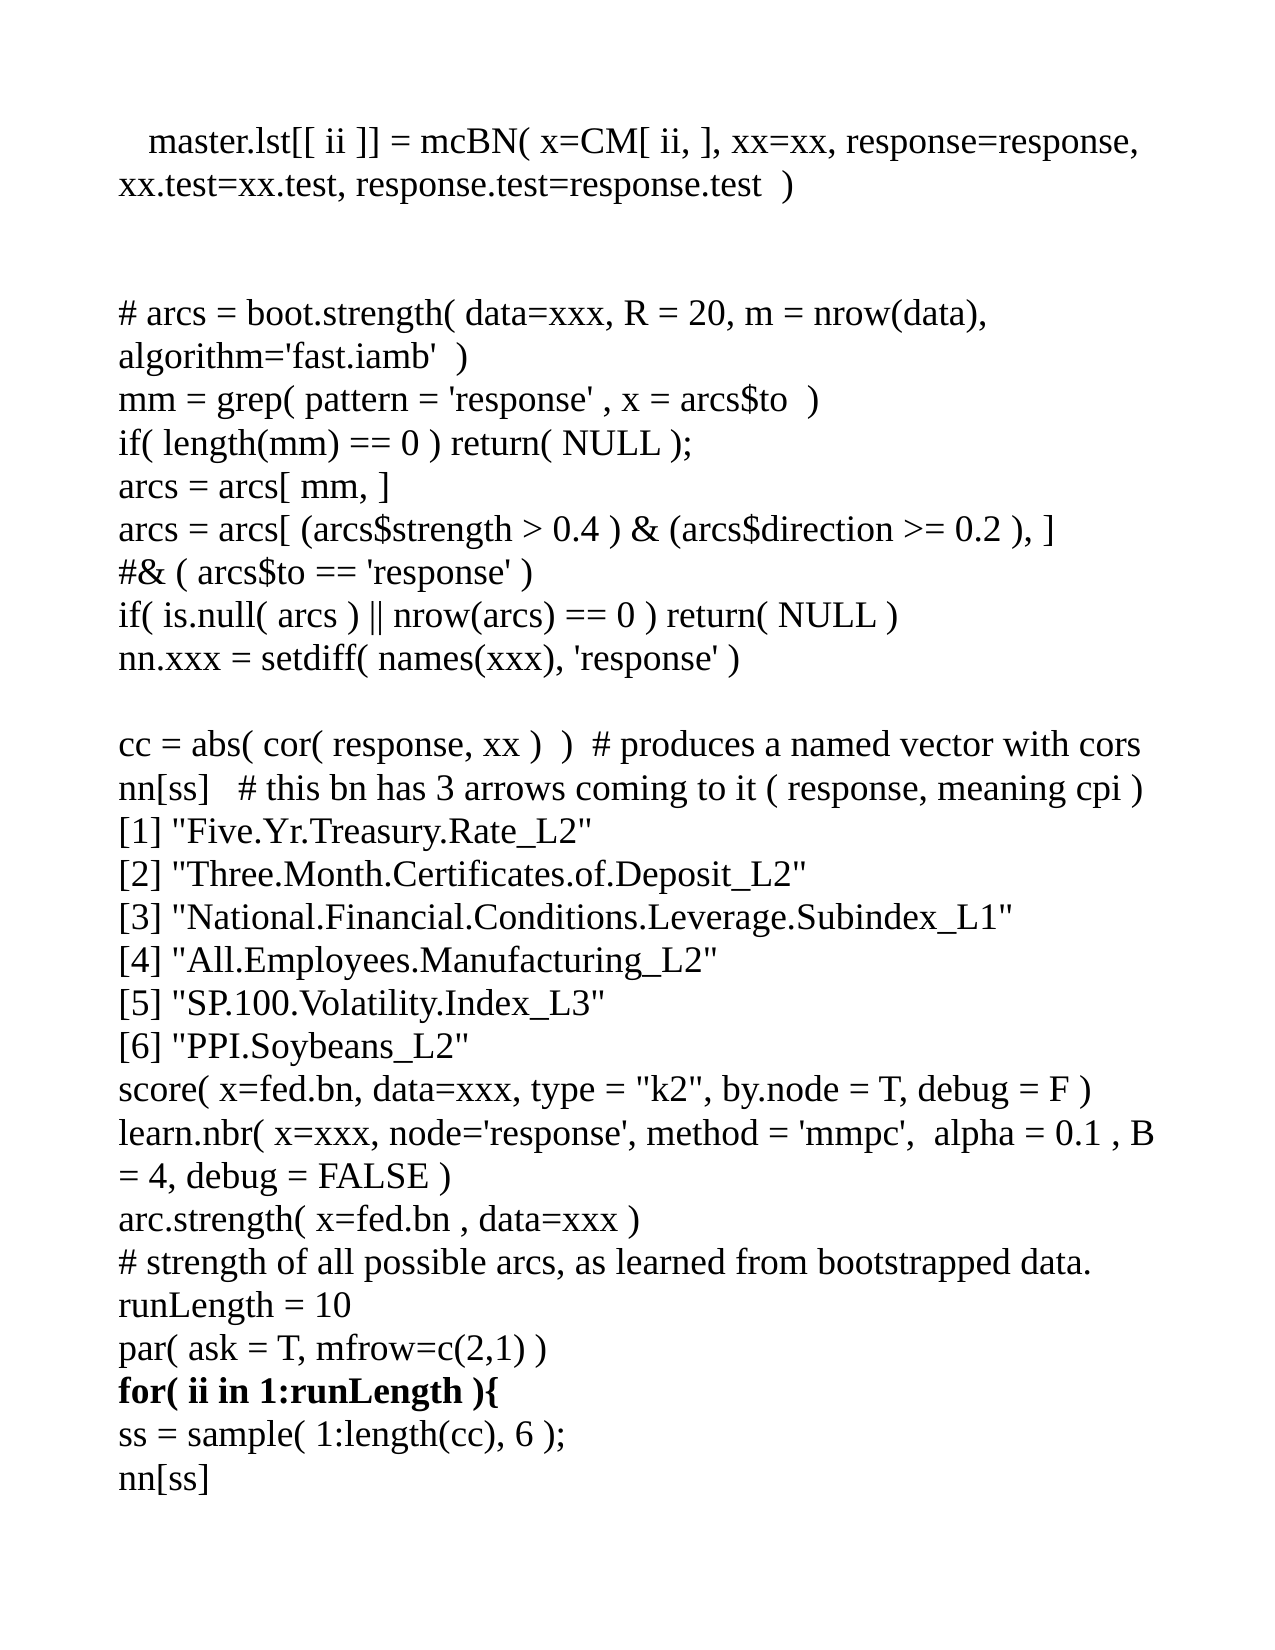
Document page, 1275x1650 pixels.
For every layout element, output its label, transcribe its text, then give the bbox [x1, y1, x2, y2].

text cc = abs( cor( response, xx ) ) # produces a named vector with cors [118, 722, 1157, 765]
text nn.xxx = setdiff( names(xxx), 'response' ) [118, 636, 1157, 679]
text [1] "Five.Yr.Treasury.Rate_L2" [118, 808, 1157, 851]
text [6] "PPI.Soybeans_L2" [118, 1024, 1157, 1067]
text score( x=fed.bn, data=xxx, type = "k2", by.node = T, debug = F ) [118, 1067, 1157, 1110]
text [3] "National.Financial.Conditions.Leverage.Subindex_L1" [118, 894, 1157, 937]
text runLength = 10 [118, 1282, 1157, 1326]
text par( ask = T, mfrow=c(2,1) ) [118, 1326, 1157, 1369]
text arcs = arcs[ mm, ] [118, 463, 1157, 506]
text arc.strength( x=fed.bn , data=xxx ) [118, 1196, 1157, 1239]
text mm = grep( pattern = 'response' , x = arcs$to ) [118, 377, 1157, 420]
text for( ii in 1:runLength ){ [118, 1369, 1157, 1412]
text nn[ss] # this bn has 3 arrows coming to it ( response, meaning cpi ) [118, 765, 1157, 808]
text learn.nbr( x=xxx, node='response', method = 'mmpc', alpha = 0.1 , B = 4, debug = FALSE ) [118, 1110, 1157, 1196]
text nn[ss] [118, 1455, 1157, 1498]
text if( is.null( arcs ) || nrow(arcs) == 0 ) return( NULL ) [118, 592, 1157, 636]
text [5] "SP.100.Volatility.Index_L3" [118, 981, 1157, 1024]
text # arcs = boot.strength( data=xxx, R = 20, m = nrow(data), algorithm='fast.iamb' ) [118, 291, 1157, 377]
text ss = sample( 1:length(cc), 6 ); [118, 1412, 1157, 1455]
text # strength of all possible arcs, as learned from bootstrapped data. [118, 1239, 1157, 1282]
text if( length(mm) == 0 ) return( NULL ); [118, 420, 1157, 463]
text [4] "All.Employees.Manufacturing_L2" [118, 937, 1157, 981]
text arcs = arcs[ (arcs$strength > 0.4 ) & (arcs$direction >= 0.2 ), ] #& ( arcs$to == 'response' ) [118, 506, 1157, 592]
text [2] "Three.Month.Certificates.of.Deposit_L2" [118, 851, 1157, 894]
text master.lst[[ ii ]] = mcBN( x=CM[ ii, ], xx=xx, response=response, xx.test=xx.test, response.test=response.test ) [118, 118, 1157, 204]
